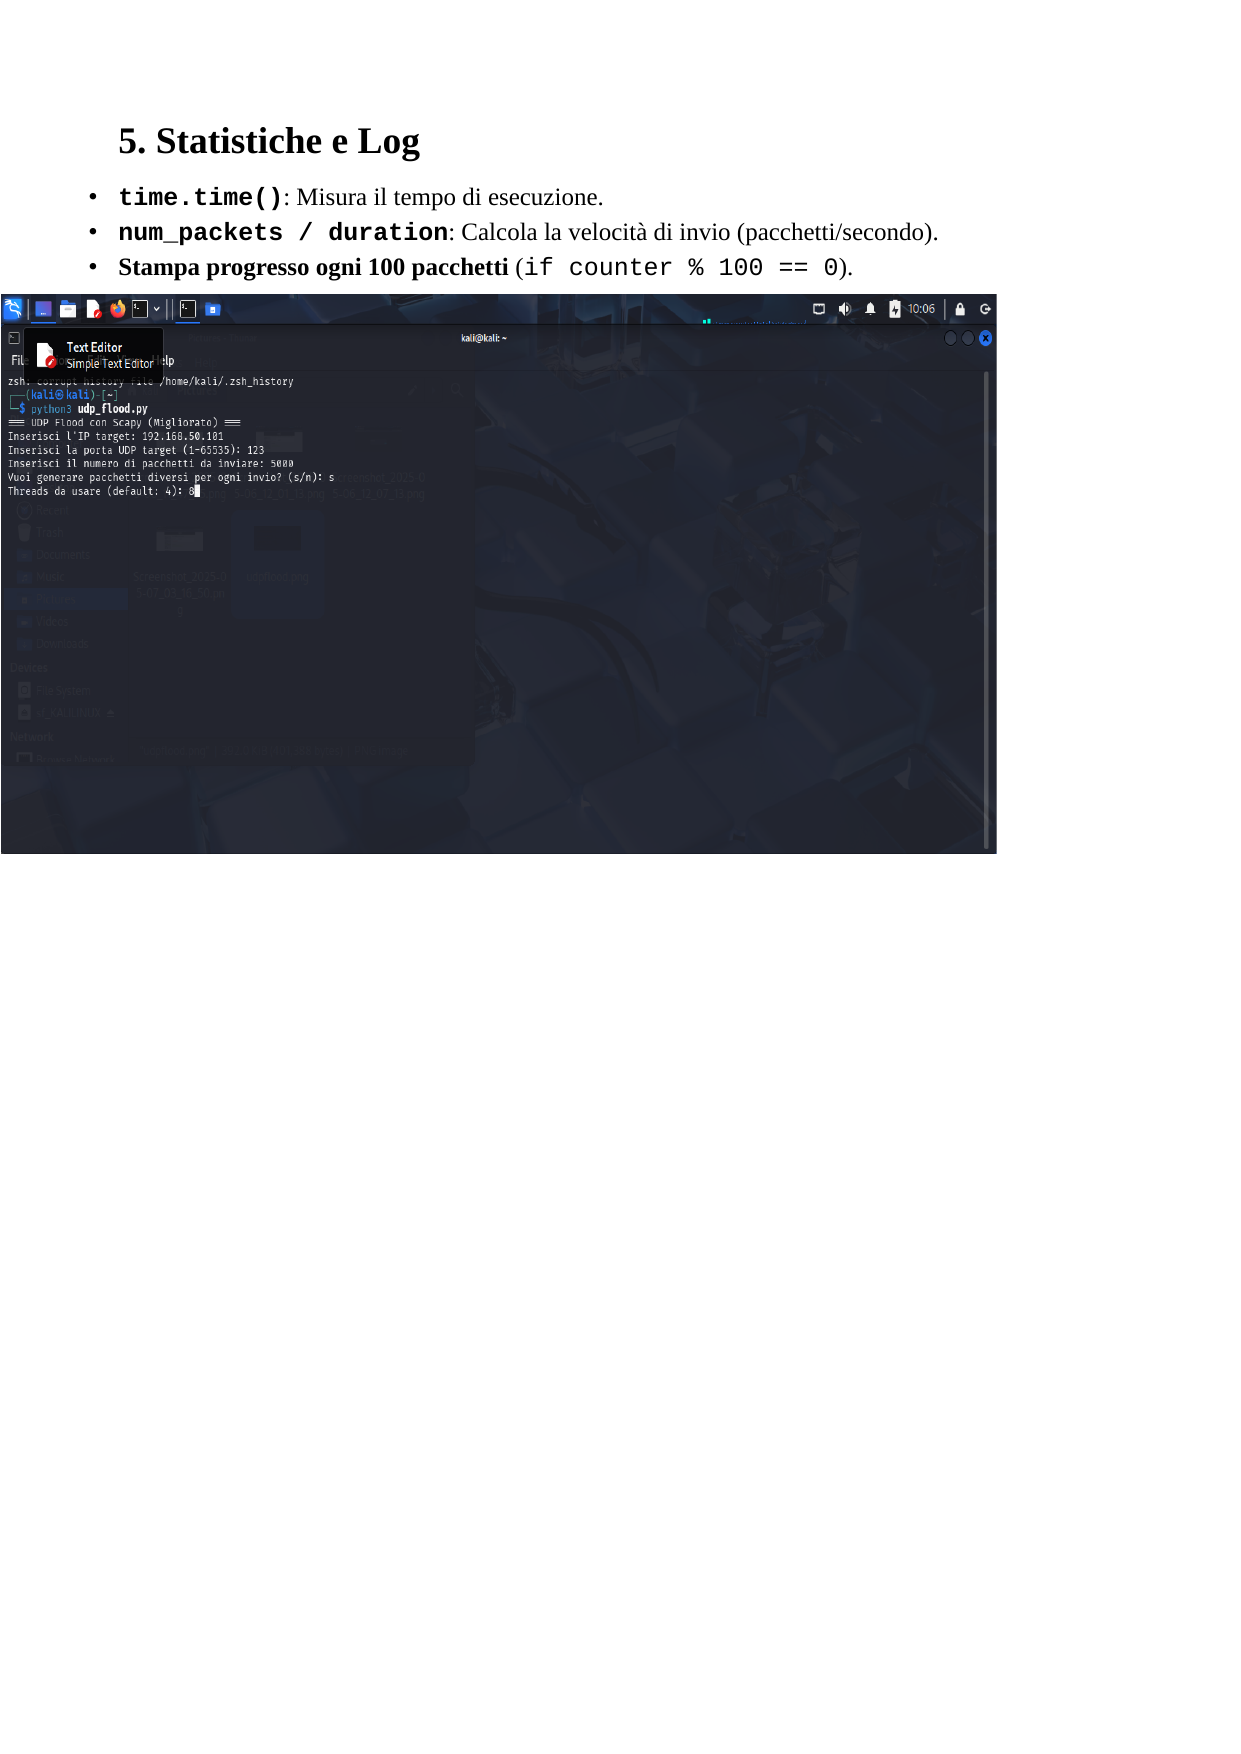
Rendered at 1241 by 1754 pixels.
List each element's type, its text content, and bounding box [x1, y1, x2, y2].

picture [1, 294, 997, 854]
list num_packets / duration: Calcola la velocità di invio (pacchetti/secondo). [118, 217, 1122, 248]
list time.time(): Misura il tempo di esecuzione. [118, 182, 1122, 212]
list Stampa progresso ogni 100 pacchetti (if counter % 100 == 0). [118, 252, 1122, 283]
subtitle 5. Statistiche e Log [118, 118, 1122, 161]
